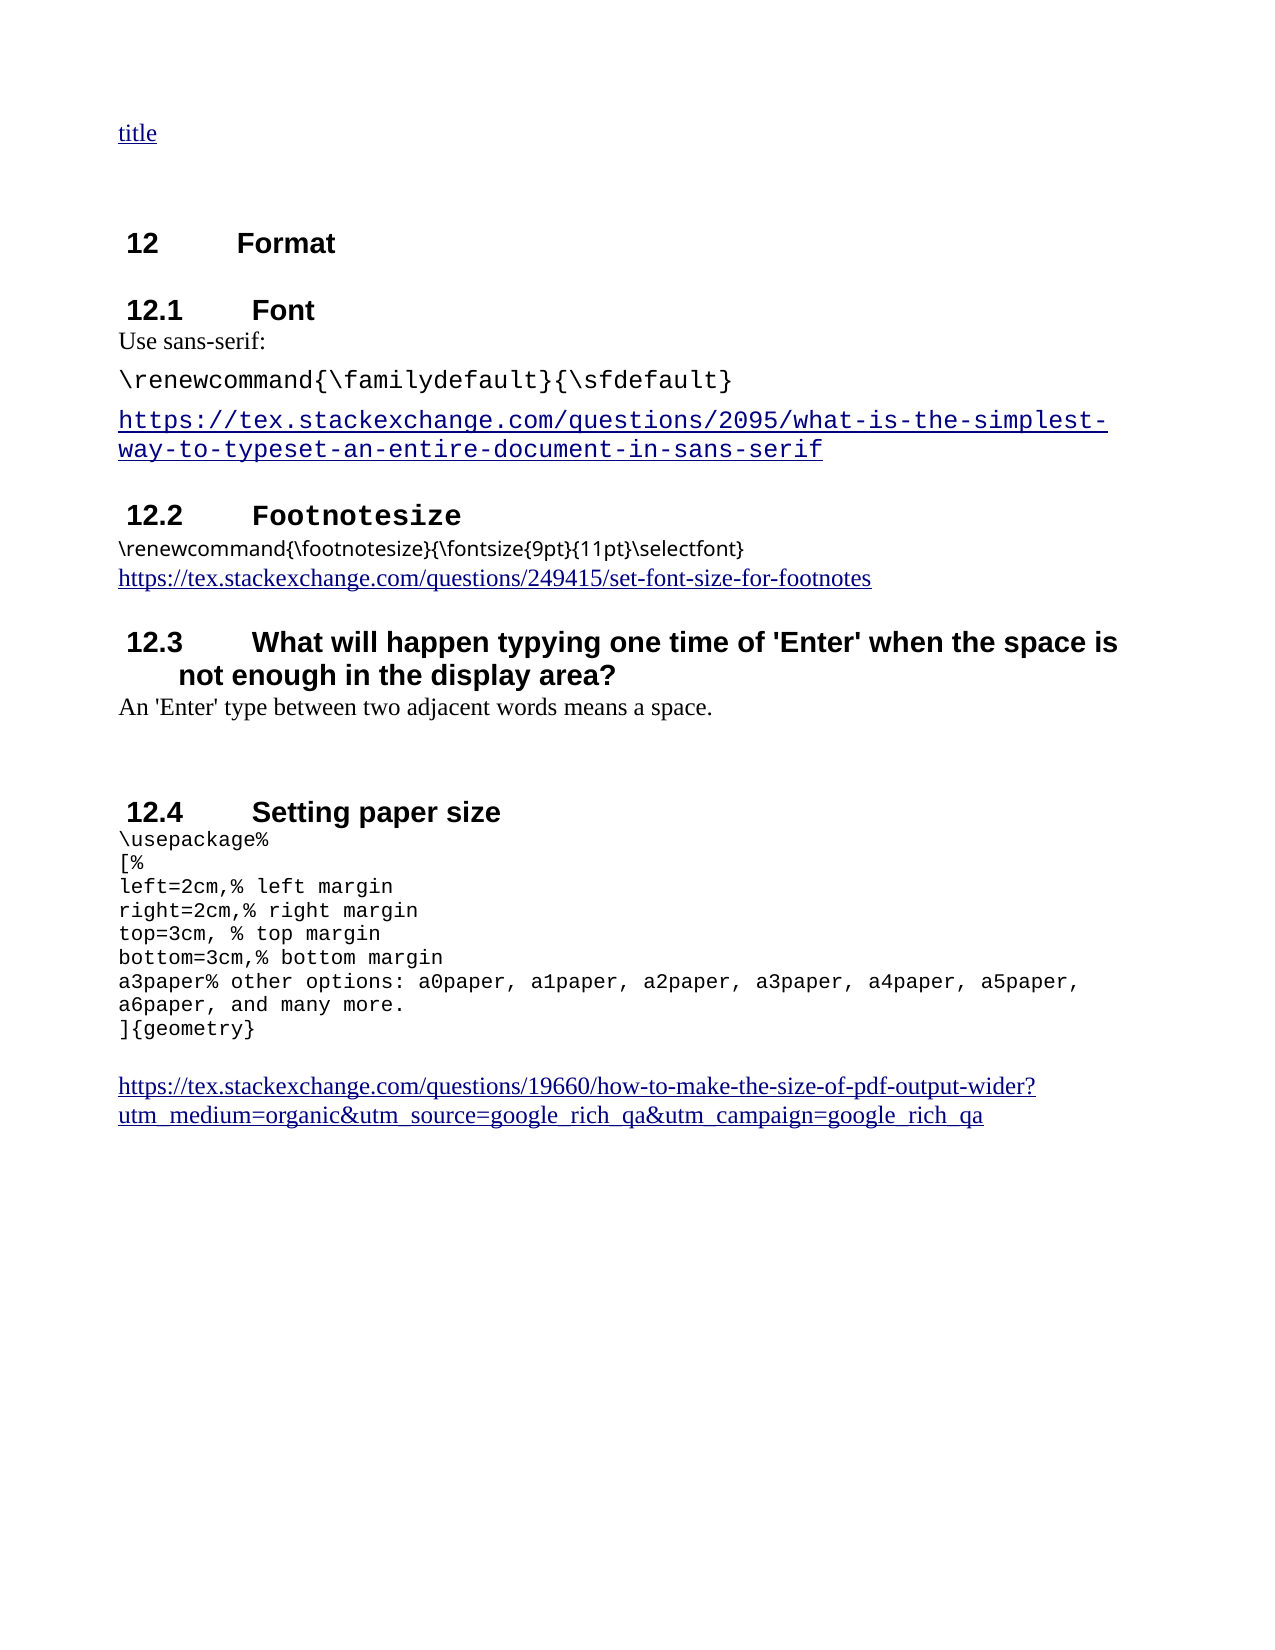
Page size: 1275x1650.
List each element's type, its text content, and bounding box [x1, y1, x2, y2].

text a3paper% other options: a0paper, a1paper, a2paper, a3paper, a4paper, a5paper, a6paper, and many more. [118, 971, 1157, 1018]
text bottom=3cm,% bottom margin [118, 947, 1157, 971]
text [% [118, 852, 1157, 876]
text \usepackage% [118, 829, 1157, 852]
text top=3cm, % top margin [118, 923, 1157, 947]
subtitle Footnotesize [118, 498, 1157, 534]
text left=2cm,% left margin [118, 876, 1157, 900]
subtitle What will happen typying one time of 'Enter' when the space is not enough in the display area? [118, 625, 1157, 692]
text ]{geometry} [118, 1018, 1157, 1042]
text https://tex.stackexchange.com/questions/2095/what-is-the-simplest-way-to-typeset-an-entire-document-in-sans-serif [118, 408, 1157, 465]
text \renewcommand{\footnotesize}{\fontsize{9pt}{11pt}\selectfont} [118, 534, 1157, 563]
subtitle Font [118, 292, 1157, 326]
text right=2cm,% right margin [118, 900, 1157, 923]
subtitle Format [118, 226, 1157, 259]
subtitle Setting paper size [118, 795, 1157, 829]
text Use sans-serif: [118, 326, 1157, 355]
text https://tex.stackexchange.com/questions/19660/how-to-make-the-size-of-pdf-output-wider?utm_medium=organic&utm_source=google_rich_qa&utm_campaign=google_rich_qa [118, 1071, 1157, 1128]
text \renewcommand{\familydefault}{\sfdefault} [118, 367, 1157, 396]
text An 'Enter' type between two adjacent words means a space. [118, 692, 1157, 721]
text https://tex.stackexchange.com/questions/249415/set-font-size-for-footnotes [118, 563, 1157, 591]
text title [118, 118, 1157, 147]
